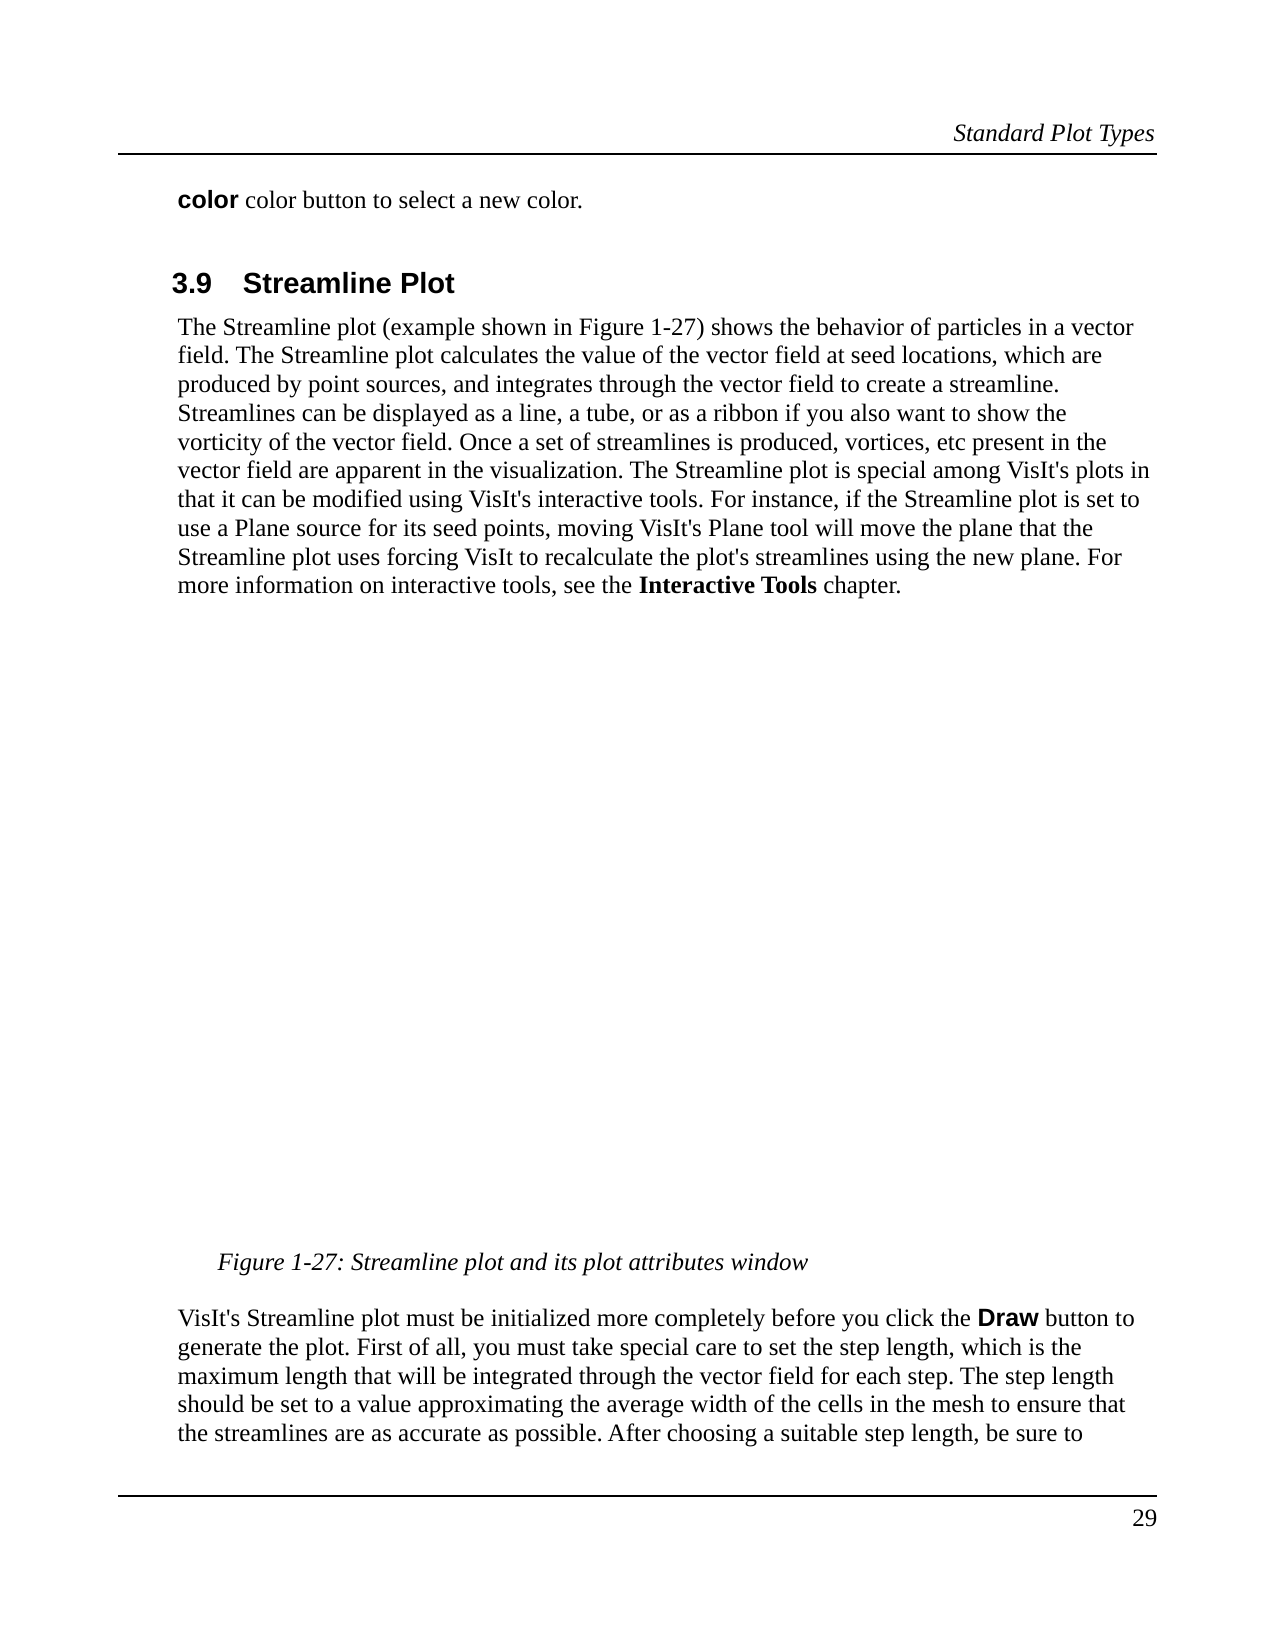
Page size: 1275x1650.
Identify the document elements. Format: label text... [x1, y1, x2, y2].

text The Streamline plot (example shown in Figure 1-27) shows the behavior of particles in a vector field. The Streamline plot calculates the value of the vector field at seed locations, which are produced by point sources, and integrates through the vector field to create a streamline. Streamlines can be displayed as a line, a tube, or as a ribbon if you also want to show the vorticity of the vector field. Once a set of streamlines is produced, vortices, etc present in the vector field are apparent in the visualization. The Streamline plot is special among VisIt's plots in that it can be modified using VisIt's interactive tools. For instance, if the Streamline plot is set to use a Plane source for its seed points, moving VisIt's Plane tool will move the plane that the Streamline plot uses forcing VisIt to recalculate the plot's streamlines using the new plane. For more information on interactive tools, see the Interactive Tools chapter. [177, 312, 1157, 599]
subtitle Streamline Plot [163, 266, 1157, 299]
text color color button to select a new color. [177, 185, 1157, 214]
text Figure 1-27: Streamline plot and its plot attributes window [217, 624, 1117, 1276]
text VisIt's Streamline plot must be initialized more completely before you click the Draw button to generate the plot. First of all, you must take special care to set the step length, which is the maximum length that will be integrated through the vector field for each step. The step length should be set to a value approximating the average width of the cells in the mesh to ensure that the streamlines are as accurate as possible. After choosing a suitable step length, be sure to [177, 626, 1157, 1447]
